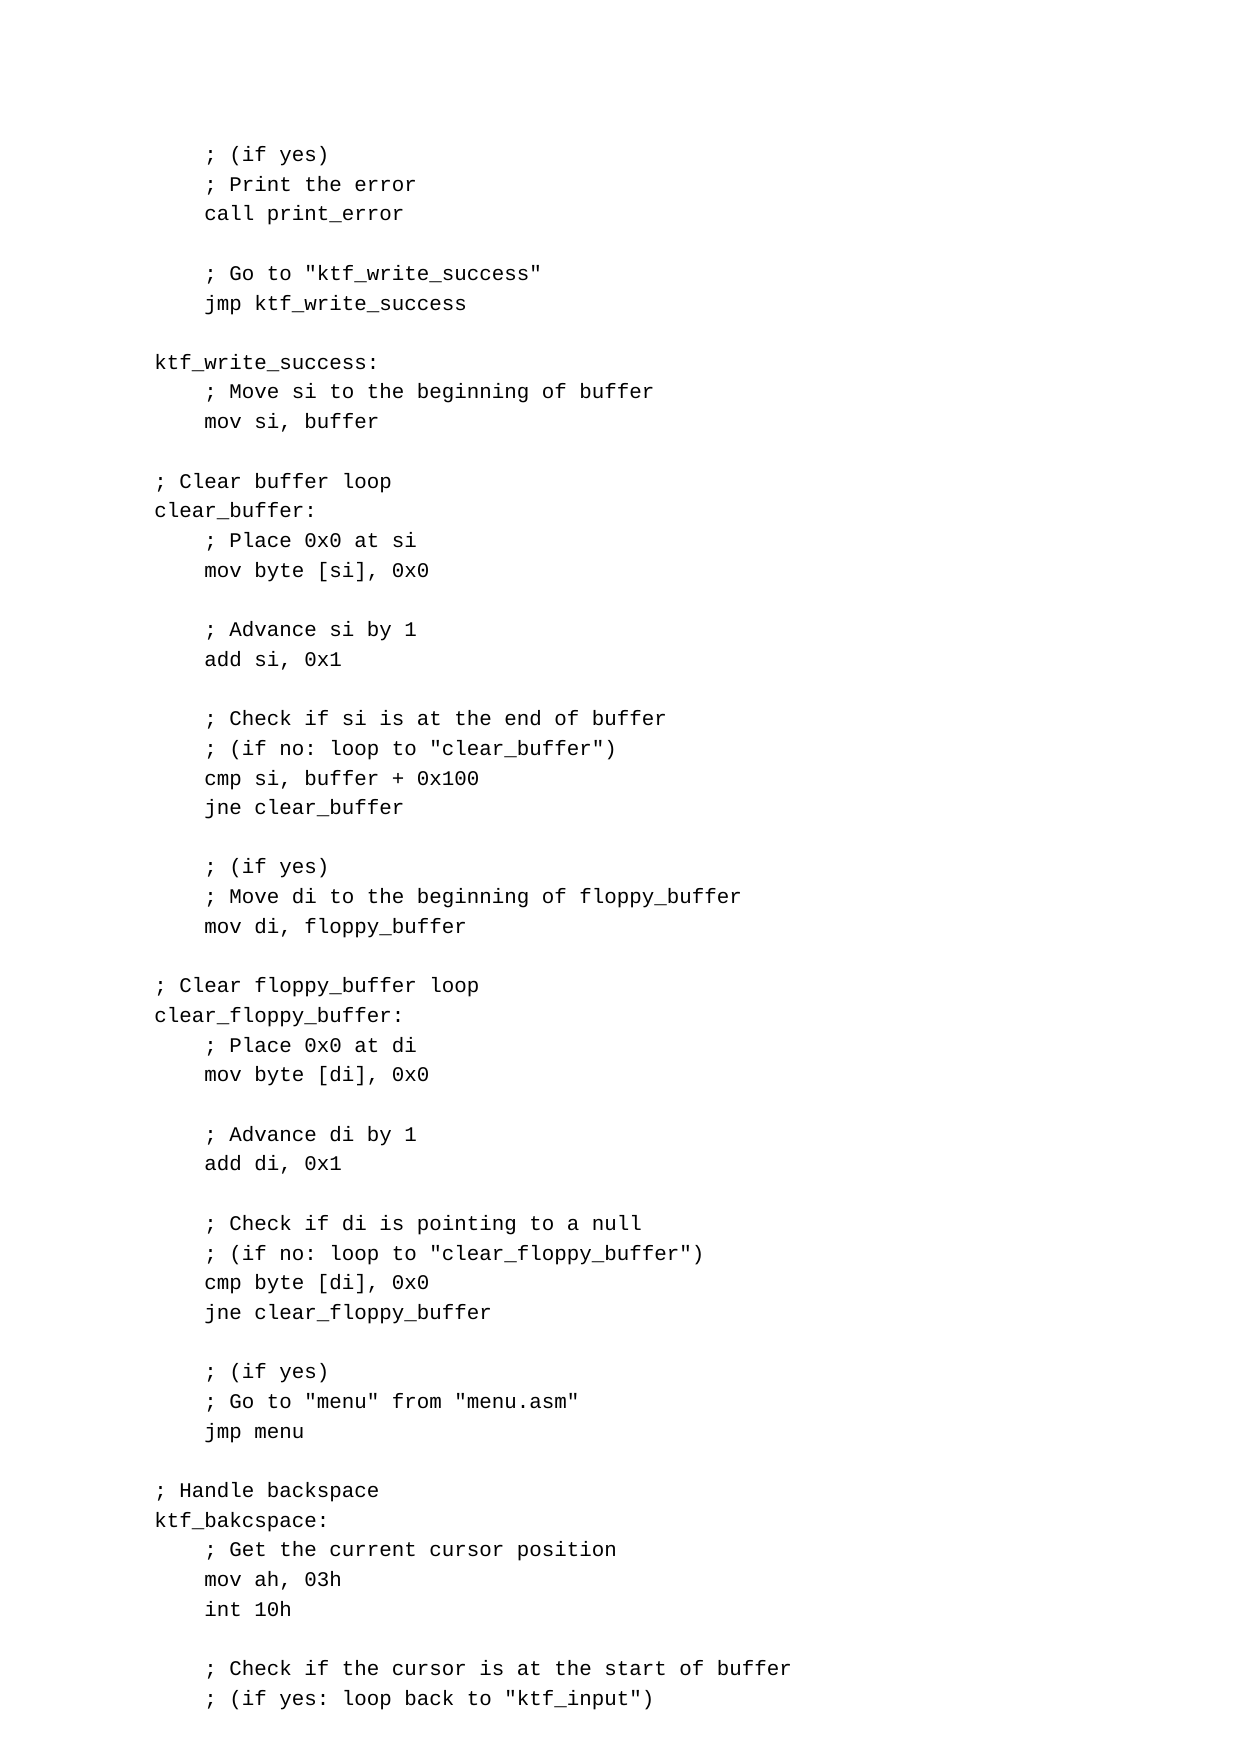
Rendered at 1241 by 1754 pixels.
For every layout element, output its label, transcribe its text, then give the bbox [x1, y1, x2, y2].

text ; (if yes) [154, 138, 1086, 168]
text ; Go to "ktf_write_success" [154, 257, 1086, 286]
text clear_floppy_buffer: [154, 999, 1086, 1029]
text ; (if yes) [154, 851, 1086, 880]
text ; (if yes) [154, 1355, 1086, 1385]
text ; Clear floppy_buffer loop [154, 969, 1086, 999]
text ; Place 0x0 at si [154, 524, 1086, 554]
text ; Advance si by 1 [154, 613, 1086, 643]
text ; Clear buffer loop [154, 464, 1086, 494]
text call print_error [154, 197, 1086, 227]
text add si, 0x1 [154, 643, 1086, 672]
text ; Move si to the beginning of buffer [154, 376, 1086, 405]
text cmp si, buffer + 0x100 [154, 761, 1086, 791]
text jmp ktf_write_success [154, 286, 1086, 316]
text mov byte [si], 0x0 [154, 554, 1086, 583]
text ; Check if di is pointing to a null [154, 1207, 1086, 1236]
text clear_buffer: [154, 494, 1086, 524]
text mov byte [di], 0x0 [154, 1058, 1086, 1088]
text int 10h [154, 1593, 1086, 1622]
text jmp menu [154, 1414, 1086, 1444]
text add di, 0x1 [154, 1147, 1086, 1177]
text ; (if no: loop to "clear_floppy_buffer") [154, 1236, 1086, 1266]
text mov ah, 03h [154, 1563, 1086, 1593]
text mov si, buffer [154, 405, 1086, 435]
text ; Advance di by 1 [154, 1118, 1086, 1147]
text cmp byte [di], 0x0 [154, 1266, 1086, 1296]
text ; (if yes: loop back to "ktf_input") [154, 1682, 1086, 1711]
text ; Check if the cursor is at the start of buffer [154, 1652, 1086, 1682]
text ; (if no: loop to "clear_buffer") [154, 732, 1086, 761]
text ktf_bakcspace: [154, 1504, 1086, 1533]
text ; Handle backspace [154, 1474, 1086, 1504]
text ktf_write_success: [154, 346, 1086, 376]
text ; Print the error [154, 168, 1086, 197]
text jne clear_floppy_buffer [154, 1296, 1086, 1326]
text ; Check if si is at the end of buffer [154, 702, 1086, 732]
text jne clear_buffer [154, 791, 1086, 821]
text mov di, floppy_buffer [154, 910, 1086, 939]
text ; Go to "menu" from "menu.asm" [154, 1385, 1086, 1414]
text ; Get the current cursor position [154, 1533, 1086, 1563]
text ; Move di to the beginning of floppy_buffer [154, 880, 1086, 910]
text ; Place 0x0 at di [154, 1029, 1086, 1058]
